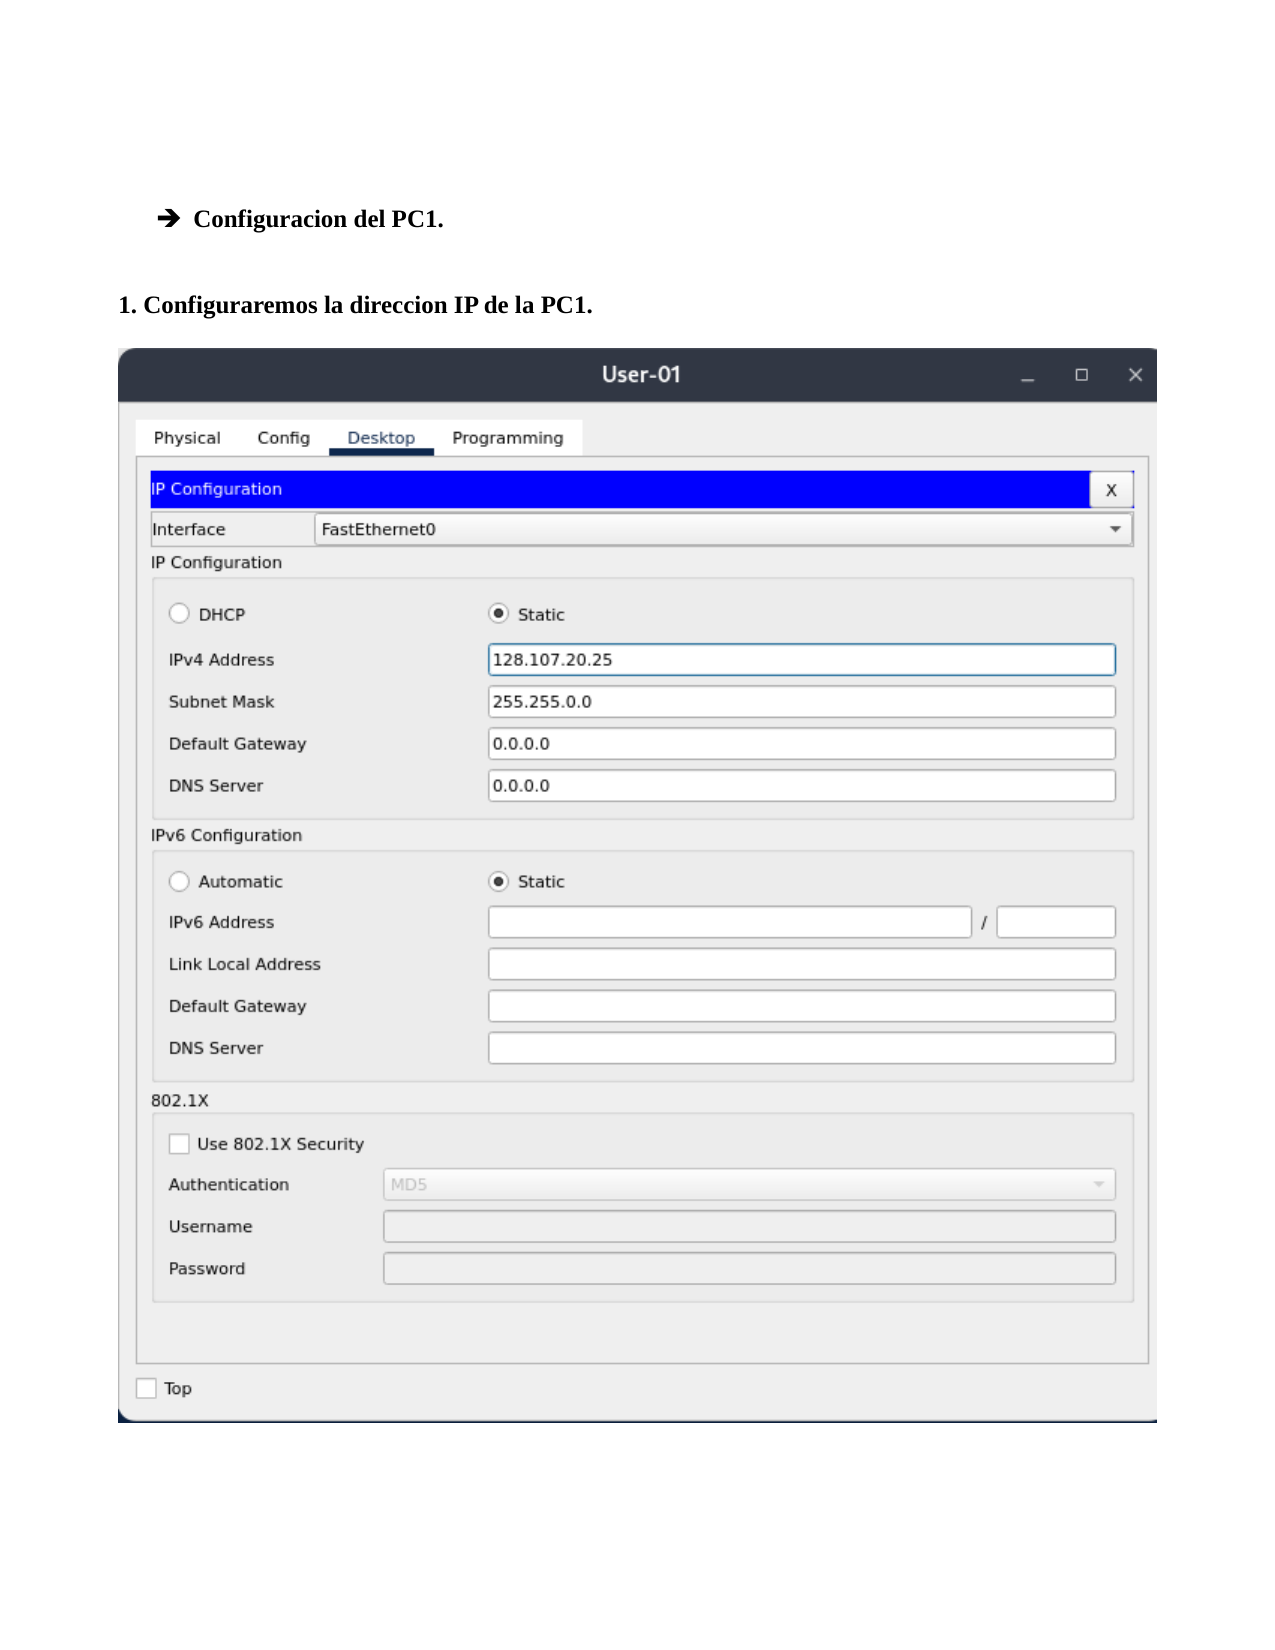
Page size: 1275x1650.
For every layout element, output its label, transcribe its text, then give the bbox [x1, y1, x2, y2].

text 1. Configuraremos la direccion IP de la PC1. [118, 291, 1157, 319]
list Configuracion del PC1. [156, 204, 1157, 233]
picture [118, 348, 1157, 1423]
